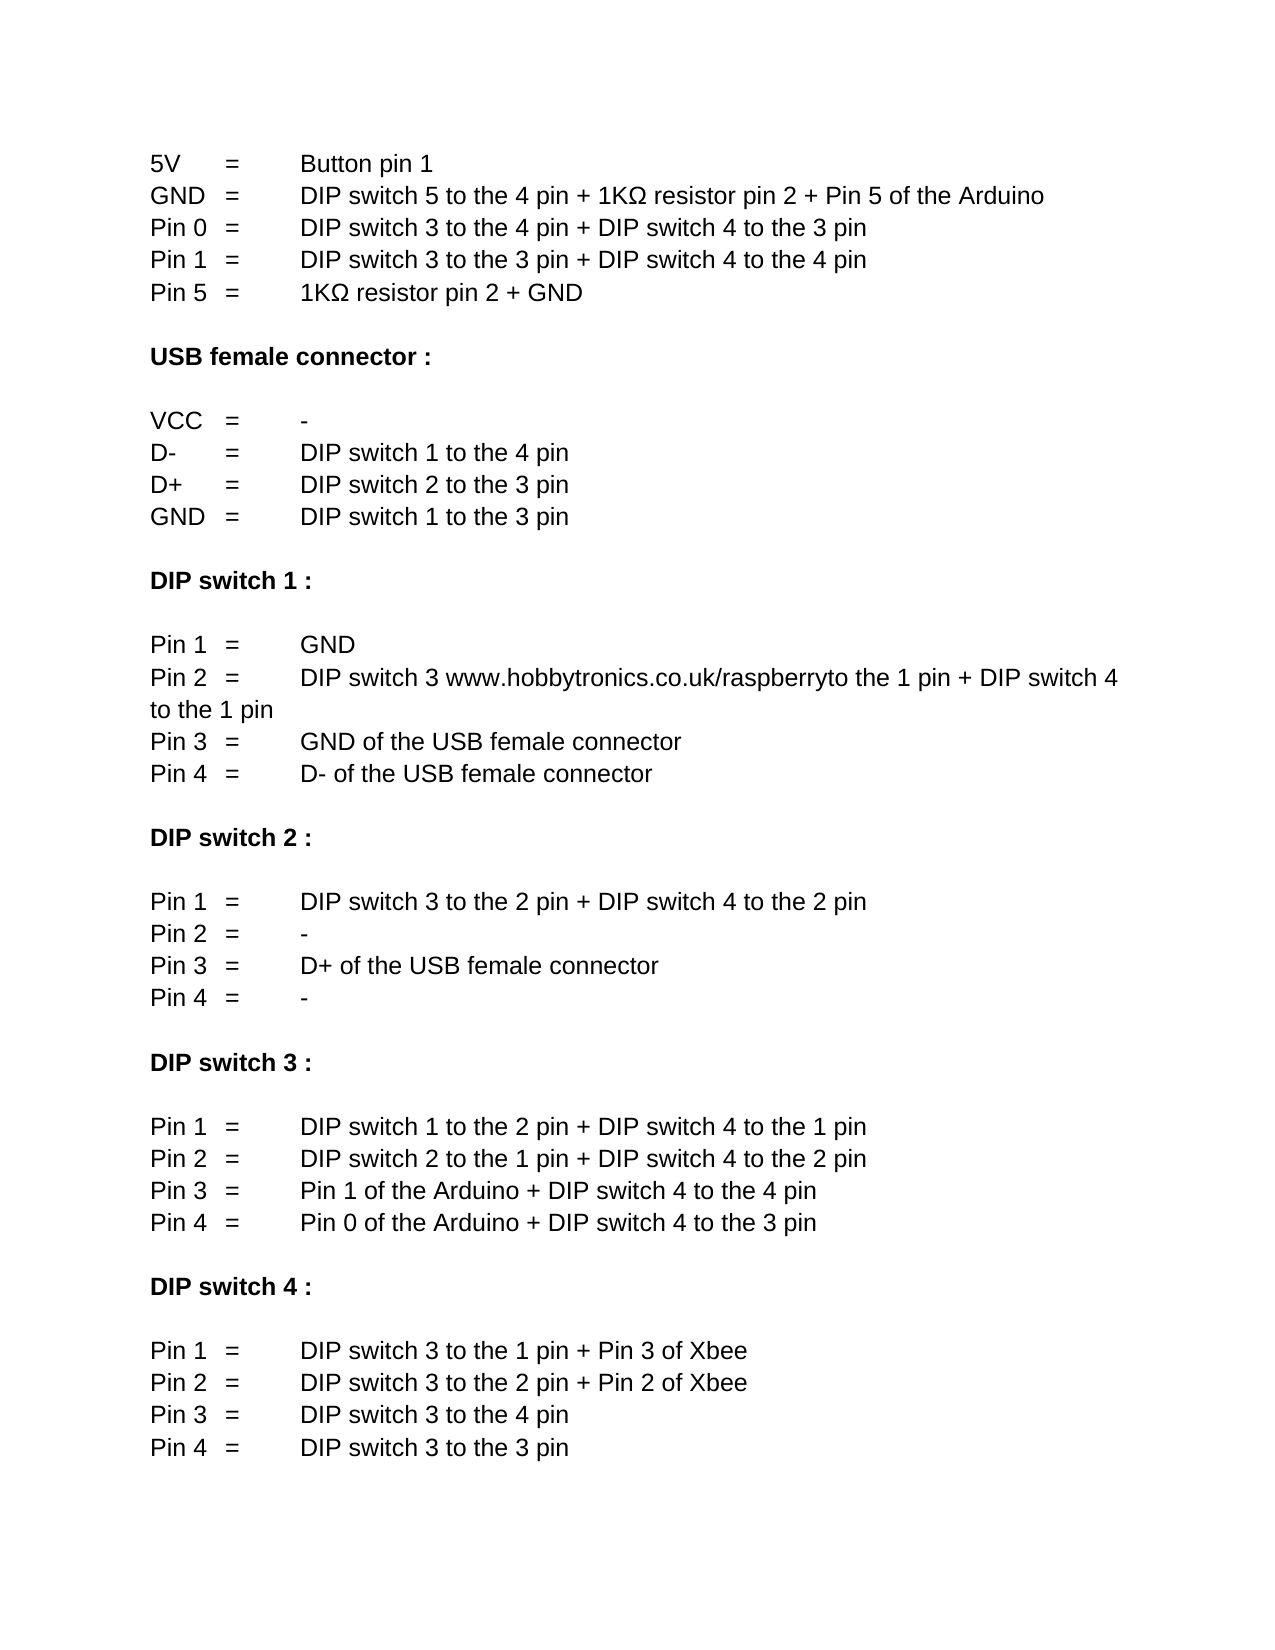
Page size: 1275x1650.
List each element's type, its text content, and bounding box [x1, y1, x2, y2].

text Pin 1 = DIP switch 3 to the 1 pin + Pin 3 of Xbee [150, 1337, 1125, 1365]
text DIP switch 4 : [150, 1273, 1125, 1301]
text Pin 2 = DIP switch 3 to the 2 pin + Pin 2 of Xbee [150, 1369, 1125, 1397]
text Pin 3 = GND of the USB female connector [150, 727, 1125, 755]
text D- = DIP switch 1 to the 4 pin [150, 439, 1125, 467]
text Pin 1 = DIP switch 1 to the 2 pin + DIP switch 4 to the 1 pin [150, 1112, 1125, 1140]
text Pin 4 = D- of the USB female connector [150, 759, 1125, 787]
text Pin 3 = DIP switch 3 to the 4 pin [150, 1401, 1125, 1429]
text GND = DIP switch 5 to the 4 pin + 1KΩ resistor pin 2 + Pin 5 of the Arduino [150, 182, 1125, 210]
text Pin 5 = 1KΩ resistor pin 2 + GND [150, 278, 1125, 306]
text Pin 3 = Pin 1 of the Arduino + DIP switch 4 to the 4 pin [150, 1177, 1125, 1204]
text USB female connector : [150, 342, 1125, 370]
text DIP switch 2 : [150, 824, 1125, 852]
text 5V = Button pin 1 [150, 150, 1125, 178]
text Pin 3 = D+ of the USB female connector [150, 952, 1125, 980]
text D+ = DIP switch 2 to the 3 pin [150, 471, 1125, 499]
text Pin 1 = DIP switch 3 to the 3 pin + DIP switch 4 to the 4 pin [150, 246, 1125, 274]
text Pin 4 = Pin 0 of the Arduino + DIP switch 4 to the 3 pin [150, 1209, 1125, 1237]
text Pin 0 = DIP switch 3 to the 4 pin + DIP switch 4 to the 3 pin [150, 214, 1125, 242]
text DIP switch 1 : [150, 567, 1125, 595]
text GND = DIP switch 1 to the 3 pin [150, 503, 1125, 531]
text Pin 1 = GND [150, 631, 1125, 659]
text Pin 2 = DIP switch 2 to the 1 pin + DIP switch 4 to the 2 pin [150, 1144, 1125, 1172]
text Pin 2 = DIP switch 3 www.hobbytronics.co.uk/raspberryto the 1 pin + DIP switch 4 to the 1 pin [150, 663, 1125, 723]
text Pin 2 = - [150, 920, 1125, 948]
text Pin 1 = DIP switch 3 to the 2 pin + DIP switch 4 to the 2 pin [150, 888, 1125, 916]
text VCC = - [150, 407, 1125, 434]
text Pin 4 = - [150, 984, 1125, 1012]
text Pin 4 = DIP switch 3 to the 3 pin [150, 1433, 1125, 1461]
text DIP switch 3 : [150, 1048, 1125, 1076]
